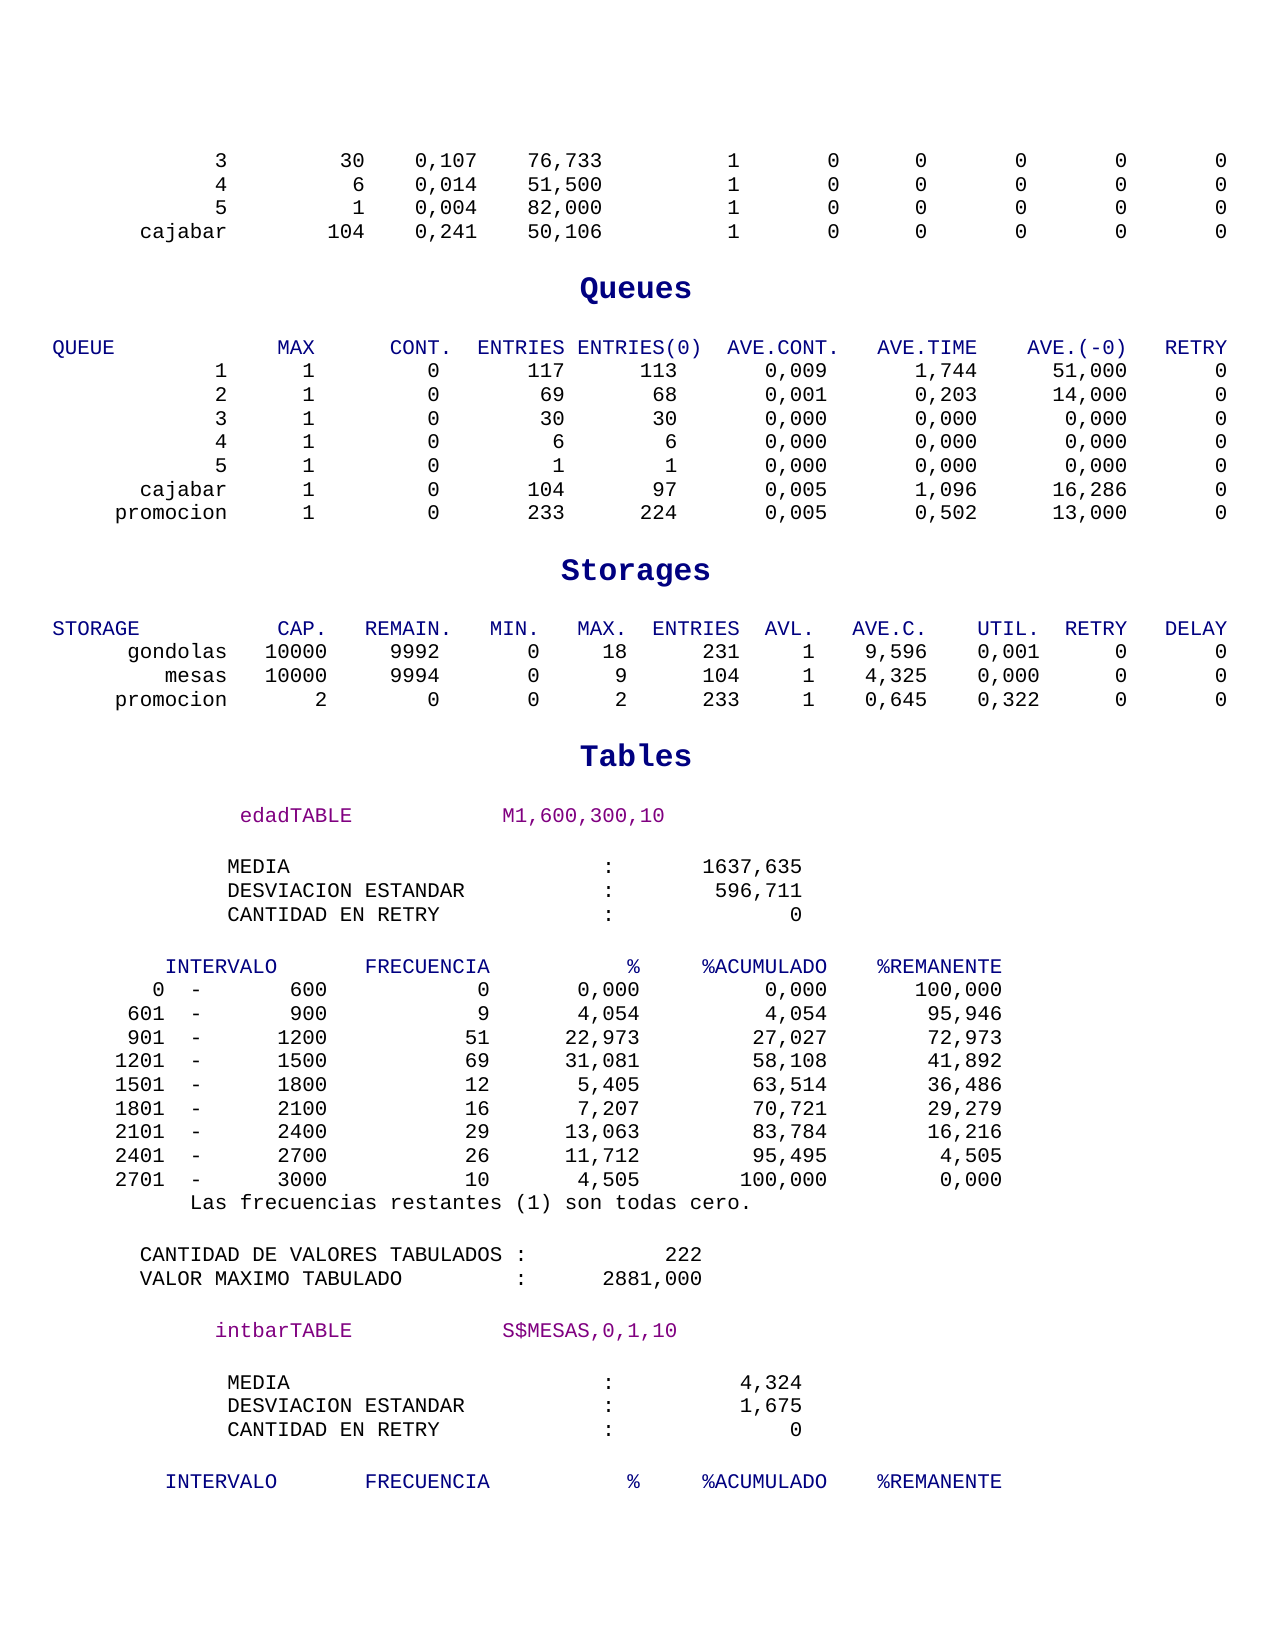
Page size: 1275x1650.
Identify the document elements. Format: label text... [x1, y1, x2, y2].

text promocion 2 0 0 2 233 1 0,645 0,322 0 0 [39, 689, 1232, 712]
text CANTIDAD DE VALORES TABULADOS : 222 [39, 1244, 1232, 1268]
text 5 1 0 1 1 0,000 0,000 0,000 0 [39, 455, 1232, 478]
text VALOR MAXIMO TABULADO : 2881,000 [39, 1268, 1232, 1292]
text INTERVALO FRECUENCIA % %ACUMULADO %REMANENTE [39, 1471, 1232, 1495]
text MEDIA : 4,324 [39, 1372, 1232, 1396]
text 2401 - 2700 26 11,712 95,495 4,505 [39, 1145, 1232, 1169]
text 901 - 1200 51 22,973 27,027 72,973 [39, 1027, 1232, 1050]
text DESVIACION ESTANDAR : 596,711 [39, 880, 1232, 904]
text DESVIACION ESTANDAR : 1,675 [39, 1396, 1232, 1419]
text 1 1 0 117 113 0,009 1,744 51,000 0 [39, 360, 1232, 384]
text Storages [39, 554, 1232, 589]
text 2 1 0 69 68 0,001 0,203 14,000 0 [39, 384, 1232, 408]
text 2701 - 3000 10 4,505 100,000 0,000 [39, 1169, 1232, 1192]
text STORAGE CAP. REMAIN. MIN. MAX. ENTRIES AVL. AVE.C. UTIL. RETRY DELAY [39, 618, 1232, 642]
text promocion 1 0 233 224 0,005 0,502 13,000 0 [39, 502, 1232, 526]
text gondolas 10000 9992 0 18 231 1 9,596 0,001 0 0 [39, 642, 1232, 665]
text 601 - 900 9 4,054 4,054 95,946 [39, 1003, 1232, 1027]
text 4 6 0,014 51,500 1 0 0 0 0 0 [39, 174, 1232, 197]
text cajabar 1 0 104 97 0,005 1,096 16,286 0 [39, 478, 1232, 502]
text mesas 10000 9994 0 9 104 1 4,325 0,000 0 0 [39, 665, 1232, 689]
text 3 30 0,107 76,733 1 0 0 0 0 0 [39, 150, 1232, 174]
text MEDIA : 1637,635 [39, 857, 1232, 880]
text 3 1 0 30 30 0,000 0,000 0,000 0 [39, 408, 1232, 431]
text Tables [39, 741, 1232, 776]
text CANTIDAD EN RETRY : 0 [39, 1419, 1232, 1443]
text 1801 - 2100 16 7,207 70,721 29,279 [39, 1098, 1232, 1121]
text 2101 - 2400 29 13,063 83,784 16,216 [39, 1121, 1232, 1145]
text 4 1 0 6 6 0,000 0,000 0,000 0 [39, 431, 1232, 455]
text 1201 - 1500 69 31,081 58,108 41,892 [39, 1050, 1232, 1074]
text CANTIDAD EN RETRY : 0 [39, 904, 1232, 927]
text cajabar 104 0,241 50,106 1 0 0 0 0 0 [39, 221, 1232, 244]
text Las frecuencias restantes (1) son todas cero. [39, 1192, 1232, 1216]
text edadTABLE M1,600,300,10 [39, 804, 1232, 828]
text Queues [39, 273, 1232, 308]
text 1501 - 1800 12 5,405 63,514 36,486 [39, 1074, 1232, 1098]
text intbarTABLE S$MESAS,0,1,10 [39, 1320, 1232, 1343]
text QUEUE MAX CONT. ENTRIES ENTRIES(0) AVE.CONT. AVE.TIME AVE.(-0) RETRY [39, 337, 1232, 360]
text INTERVALO FRECUENCIA % %ACUMULADO %REMANENTE [39, 956, 1232, 979]
text 5 1 0,004 82,000 1 0 0 0 0 0 [39, 197, 1232, 221]
text 0 - 600 0 0,000 0,000 100,000 [39, 979, 1232, 1003]
